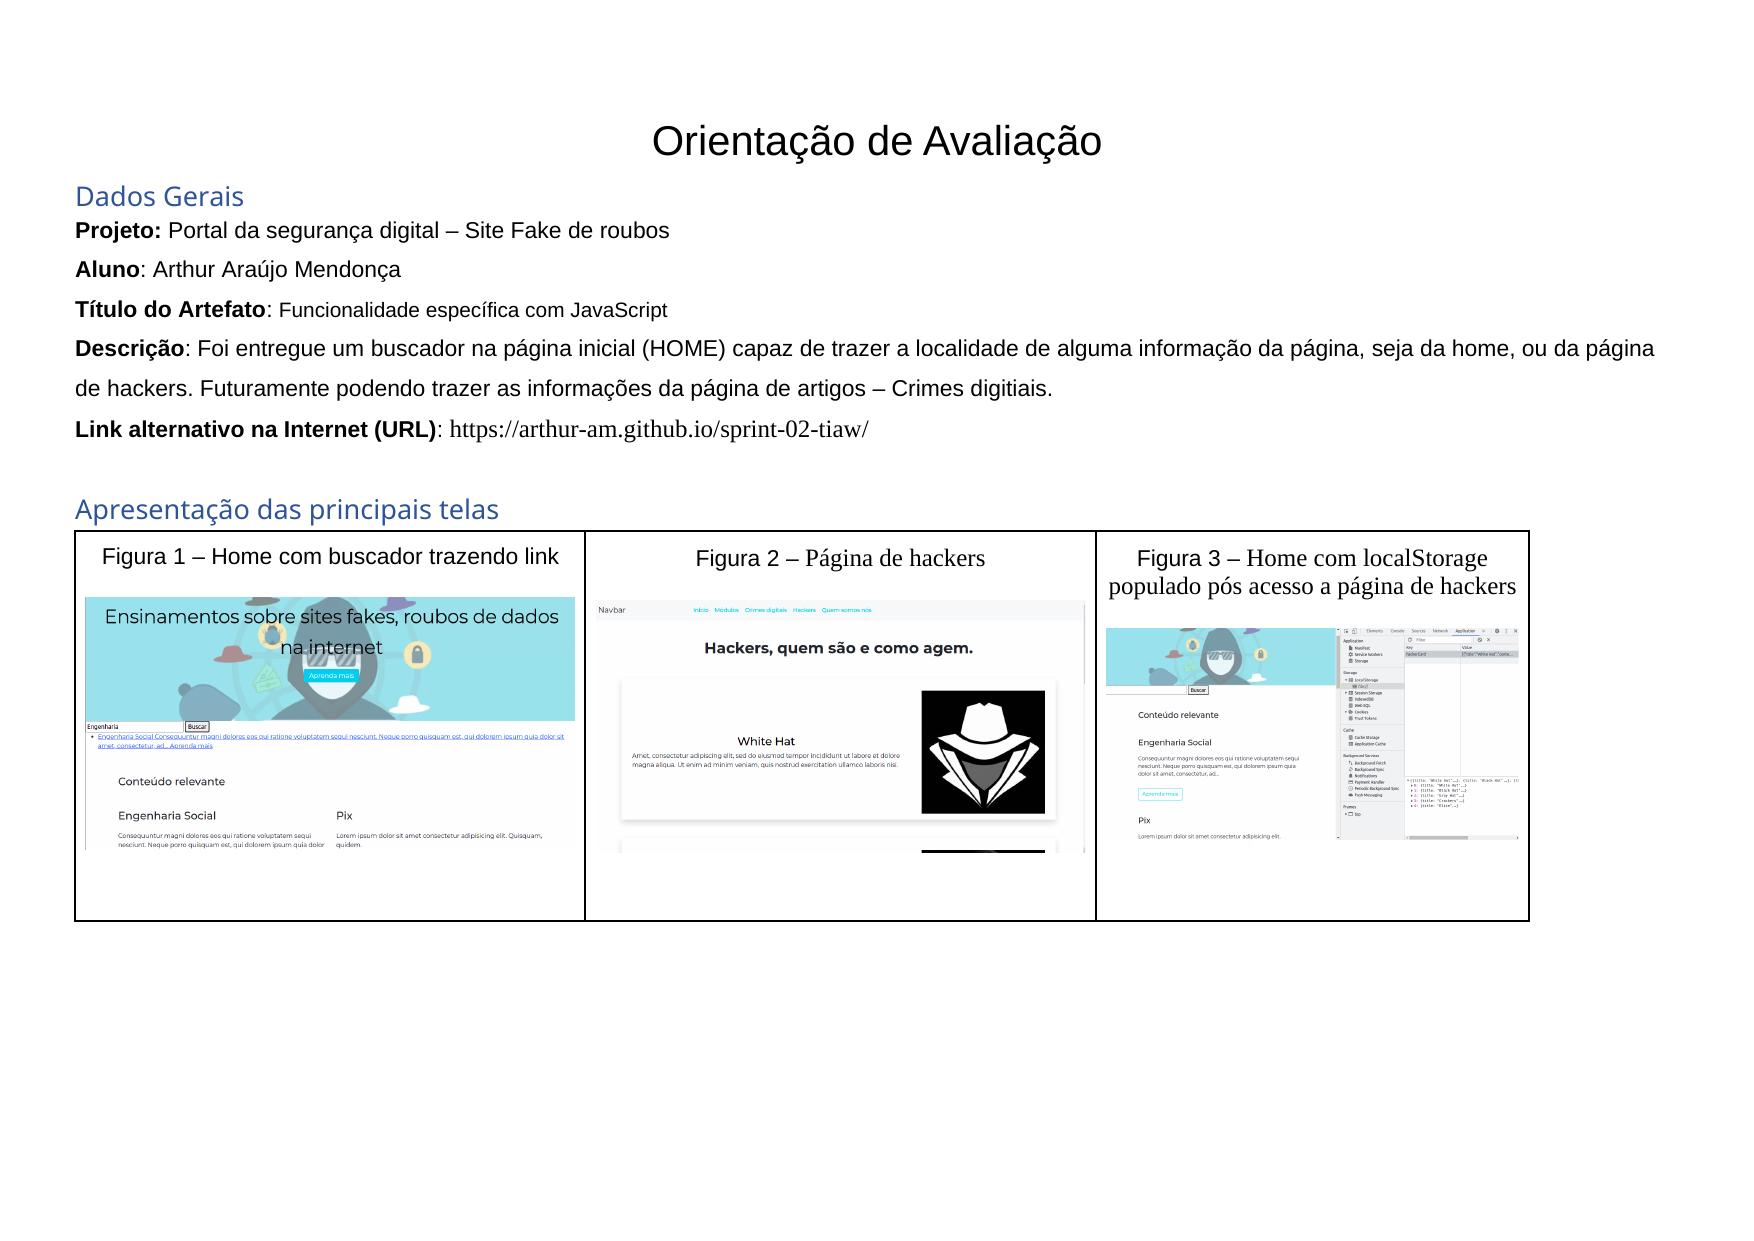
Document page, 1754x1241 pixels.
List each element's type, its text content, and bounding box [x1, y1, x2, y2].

subtitle Orientação de Avaliação [75, 117, 1679, 164]
picture [85, 597, 575, 850]
subtitle Apresentação das principais telas [75, 490, 1679, 527]
table_header Figura 3 – Home com localStorage populado pós acesso a página de hackers [1097, 532, 1528, 920]
text Descrição: Foi entregue um buscador na página inicial (HOME) capaz de trazer a localidade de alguma informação da página, seja da home, ou da página de hackers. Futuramente podendo trazer as informações da página de artigos – Crimes digitiais. [75, 335, 1679, 401]
text Projeto: Portal da segurança digital – Site Fake de roubos [75, 217, 1679, 243]
picture [1106, 628, 1519, 840]
text Título do Artefato: Funcionalidade específica com JavaScript [75, 296, 1679, 322]
subtitle Dados Gerais [75, 177, 1679, 214]
table_header Figura 2 – Página de hackers [586, 532, 1095, 920]
text Link alternativo na Internet (URL): https://arthur-am.github.io/sprint-02-tiaw/ [75, 414, 1679, 443]
text Aluno: Arthur Araújo Mendonça [75, 256, 1679, 283]
picture [595, 600, 1085, 853]
table_header Figura 1 – Home com buscador trazendo link [76, 532, 584, 920]
